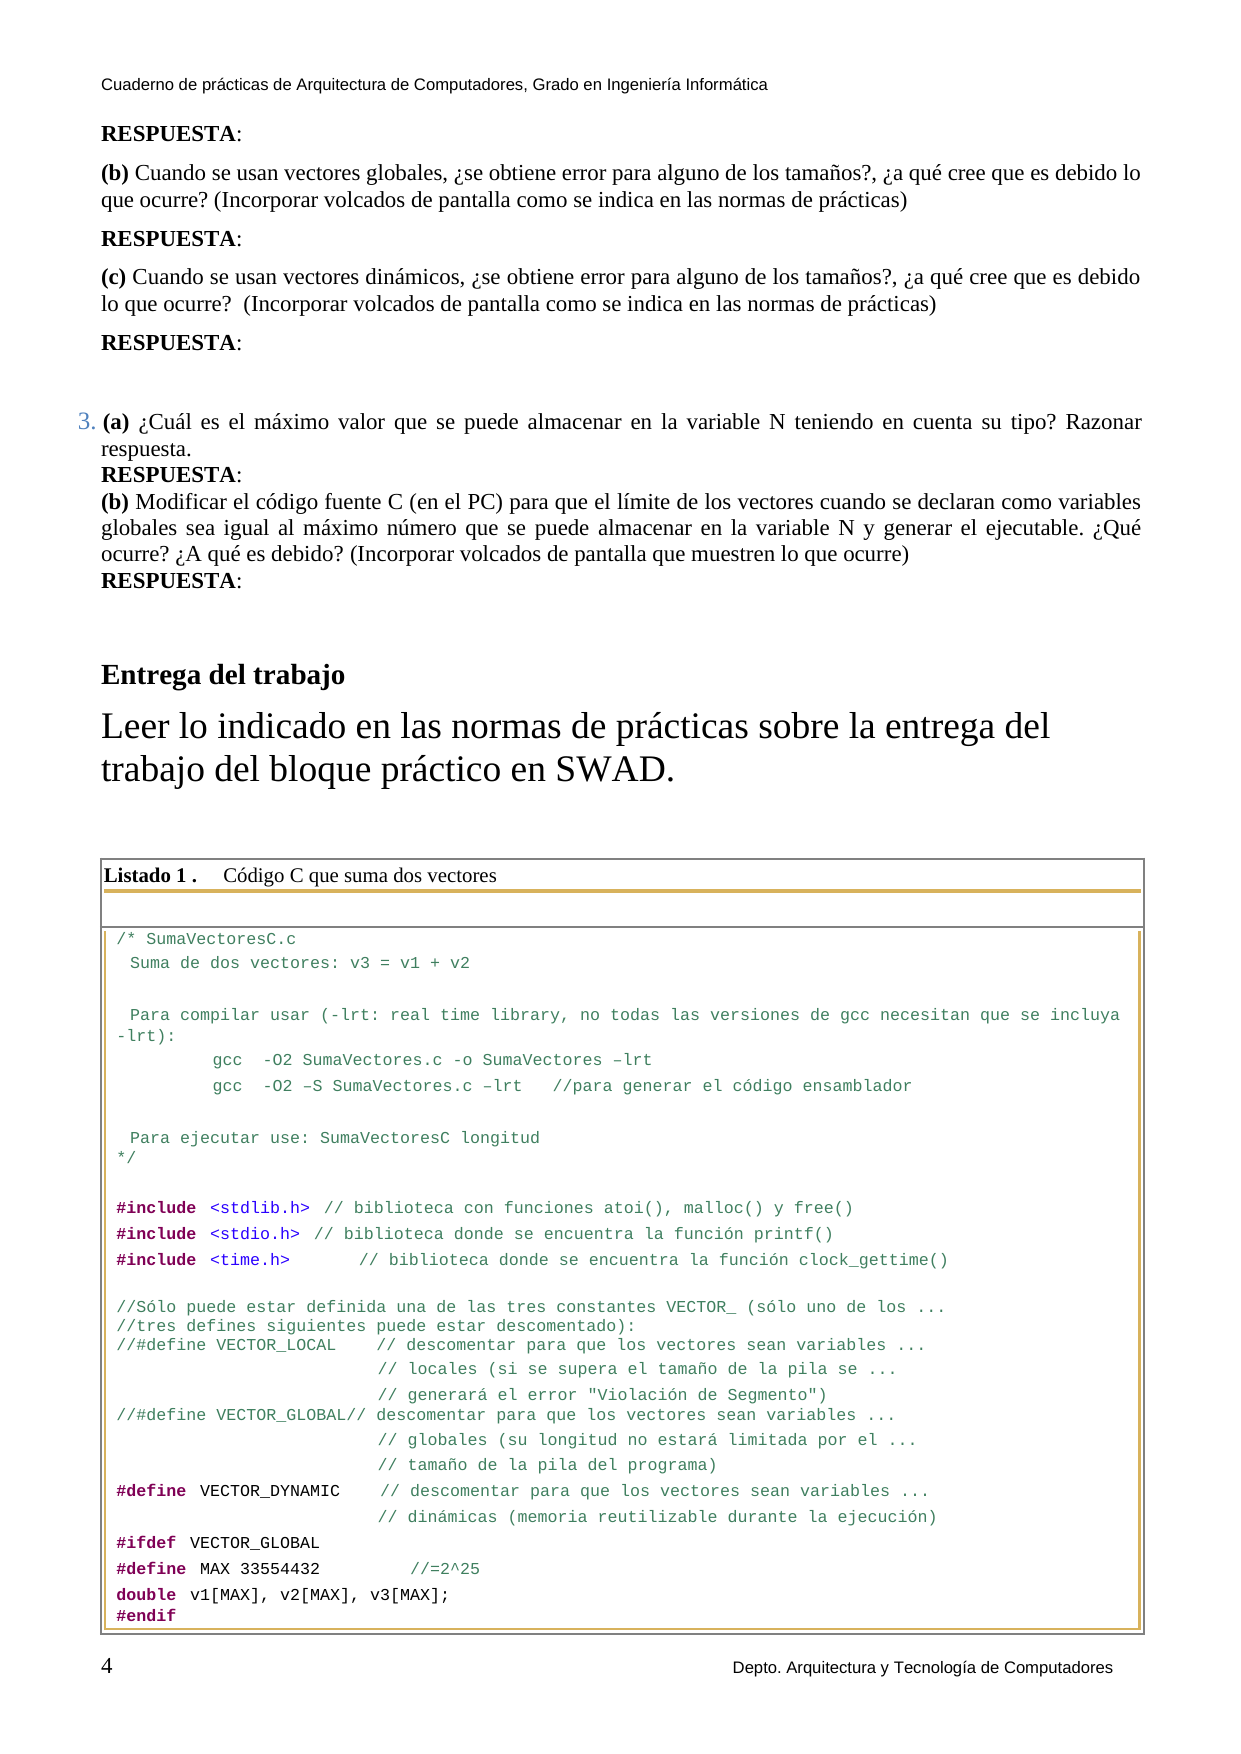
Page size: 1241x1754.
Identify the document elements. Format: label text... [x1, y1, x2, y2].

subtitle Entrega del trabajo [101, 657, 1143, 691]
text Leer lo indicado en las normas de prácticas sobre la entrega del trabajo del bloque práctico en SWAD. [101, 703, 1143, 789]
list (b) Cuando se usan vectores globales, ¿se obtiene error para alguno de los tamaños?, ¿a qué cree que es debido lo que ocurre? (Incorporar volcados de pantalla como se indica en las normas de prácticas) [101, 159, 1143, 212]
table_cell /* SumaVectoresC.c Suma de dos vectores: v3 = v1 + v2 Para compilar usar (-lrt: real time library, no todas las versiones de gcc necesitan que se incluya -lrt): gcc -O2 SumaVectores.c -o SumaVectores –lrt gcc -O2 –S SumaVectores.c –lrt //para generar el código ensamblador Para ejecutar use: SumaVectoresC longitud */ #include <stdlib.h> // biblioteca con funciones atoi(), malloc() y free() #include <stdio.h> // biblioteca donde se encuentra la función printf() #include <time.h> // biblioteca donde se encuentra la función clock_gettime() //Sólo puede estar definida una de las tres constantes VECTOR_ (sólo uno de los ... //tres defines siguientes puede estar descomentado): //#define VECTOR_LOCAL // descomentar para que los vectores sean variables ... // locales (si se supera el tamaño de la pila se ... // generará el error "Violación de Segmento") //#define VECTOR_GLOBAL// descomentar para que los vectores sean variables ... // globales (su longitud no estará limitada por el ... // tamaño de la pila del programa) #define VECTOR_DYNAMIC // descomentar para que los vectores sean variables ... // dinámicas (memoria reutilizable durante la ejecución) #ifdef VECTOR_GLOBAL #define MAX 33554432 //=2^25 double v1[MAX], v2[MAX], v3[MAX]; #endif [102, 928, 1143, 1633]
list RESPUESTA: [101, 121, 1143, 147]
list RESPUESTA: [101, 224, 1143, 251]
list (a) ¿Cuál es el máximo valor que se puede almacenar en la variable N teniendo en cuenta su tipo? Razonar respuesta. [71, 406, 1143, 461]
text RESPUESTA: [101, 461, 1143, 488]
list (c) Cuando se usan vectores dinámicos, ¿se obtiene error para alguno de los tamaños?, ¿a qué cree que es debido lo que ocurre? (Incorporar volcados de pantalla como se indica en las normas de prácticas) [101, 263, 1143, 316]
list RESPUESTA: [101, 329, 1143, 355]
text (b) Modificar el código fuente C (en el PC) para que el límite de los vectores cuando se declaran como variables globales sea igual al máximo número que se puede almacenar en la variable N y generar el ejecutable. ¿Qué ocurre? ¿A qué es debido? (Incorporar volcados de pantalla que muestren lo que ocurre) [101, 488, 1143, 567]
text RESPUESTA: [101, 567, 1143, 593]
table_header Listado 1 . Código C que suma dos vectores [102, 860, 1143, 926]
